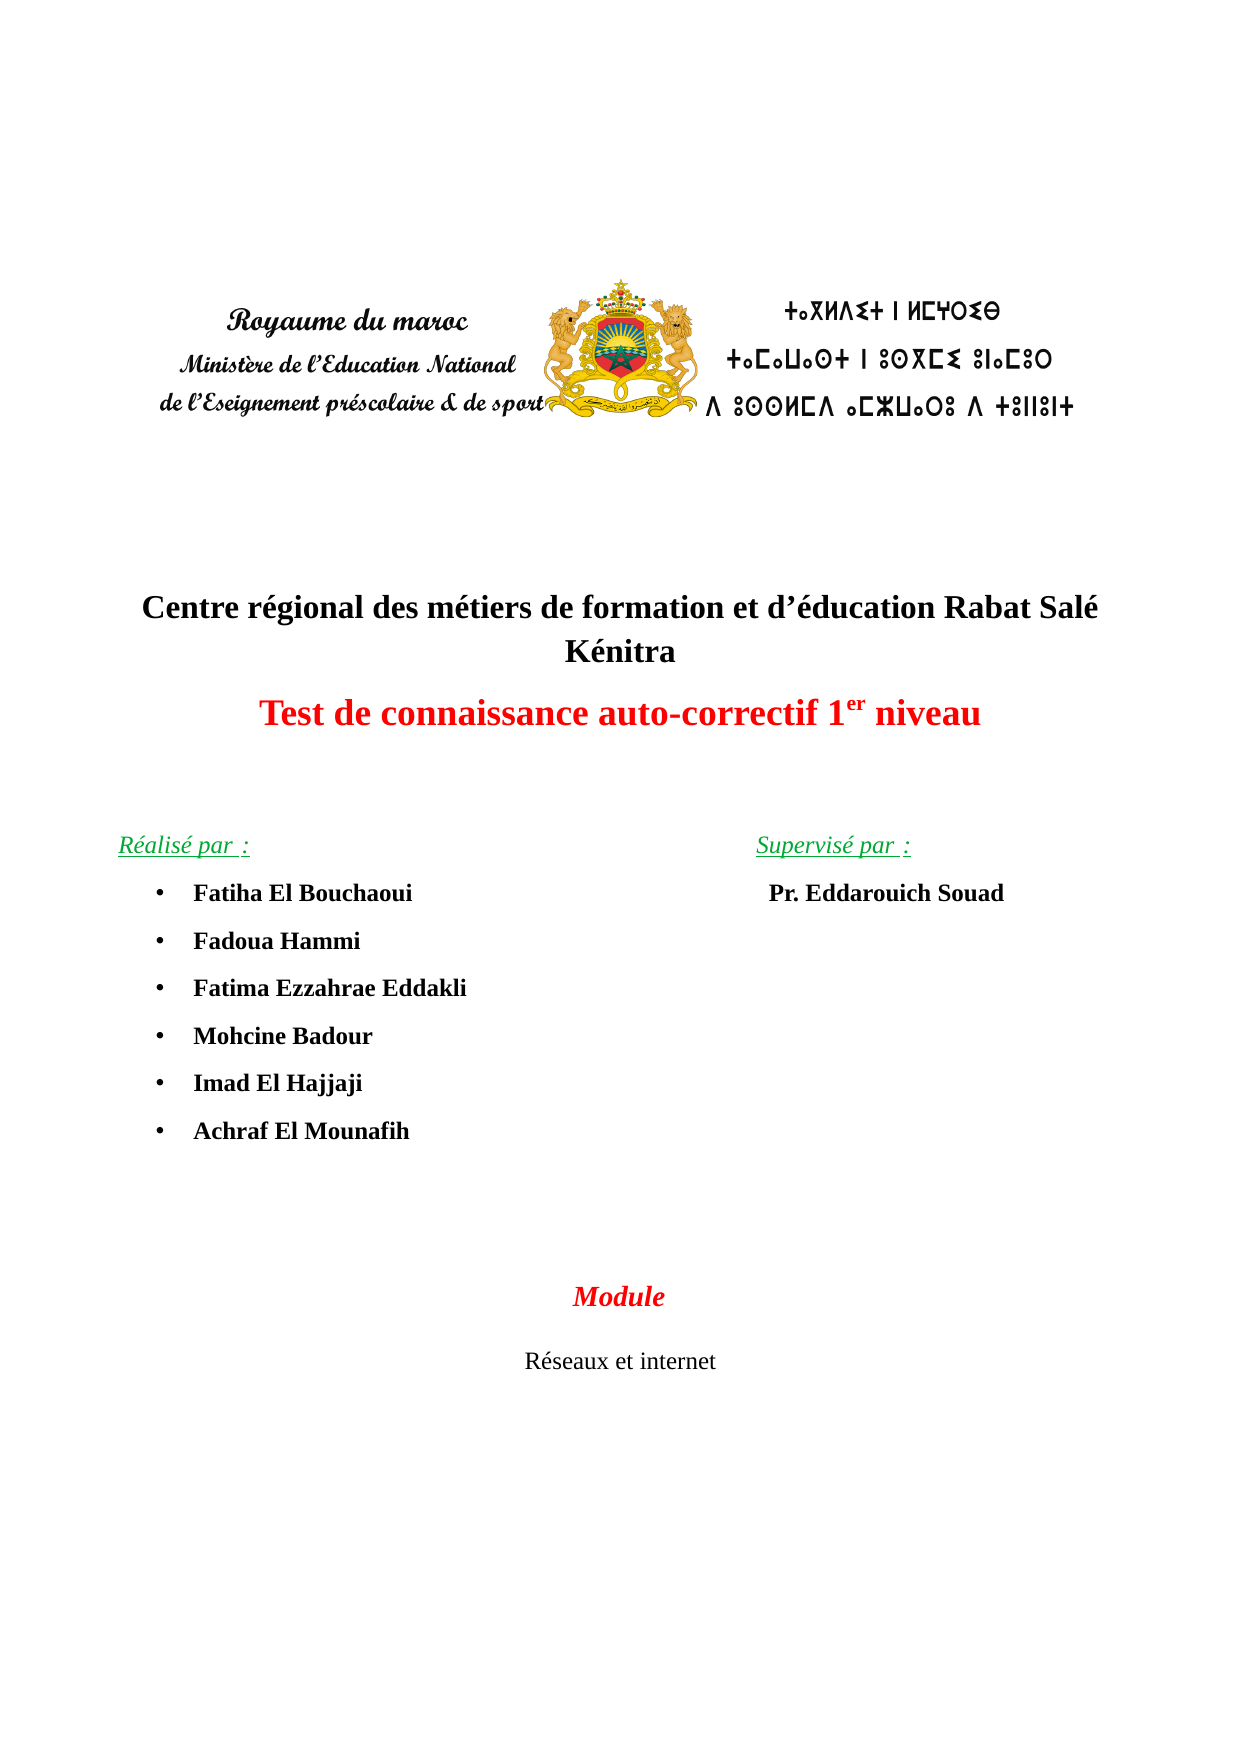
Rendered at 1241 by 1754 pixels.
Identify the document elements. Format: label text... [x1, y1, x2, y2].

text Test de connaissance auto-correctif 1er niveau [118, 690, 1122, 733]
picture [154, 262, 1087, 438]
list Fatiha El Bouchaoui Pr. Eddarouich Souad [156, 878, 1122, 907]
list Fadoua Hammi [156, 926, 1122, 954]
text Centre régional des métiers de formation et d’éducation Rabat Salé Kénitra [118, 587, 1122, 670]
text Réseaux et internet [118, 1346, 1122, 1374]
text Réalisé par : Supervisé par : [118, 831, 1122, 859]
list Imad El Hajjaji [156, 1068, 1122, 1097]
list Fatima Ezzahrae Eddakli [156, 973, 1122, 1002]
list Mohcine Badour [156, 1021, 1122, 1050]
list Achraf El Mounafih [156, 1116, 1122, 1145]
text Module [118, 1279, 1122, 1312]
